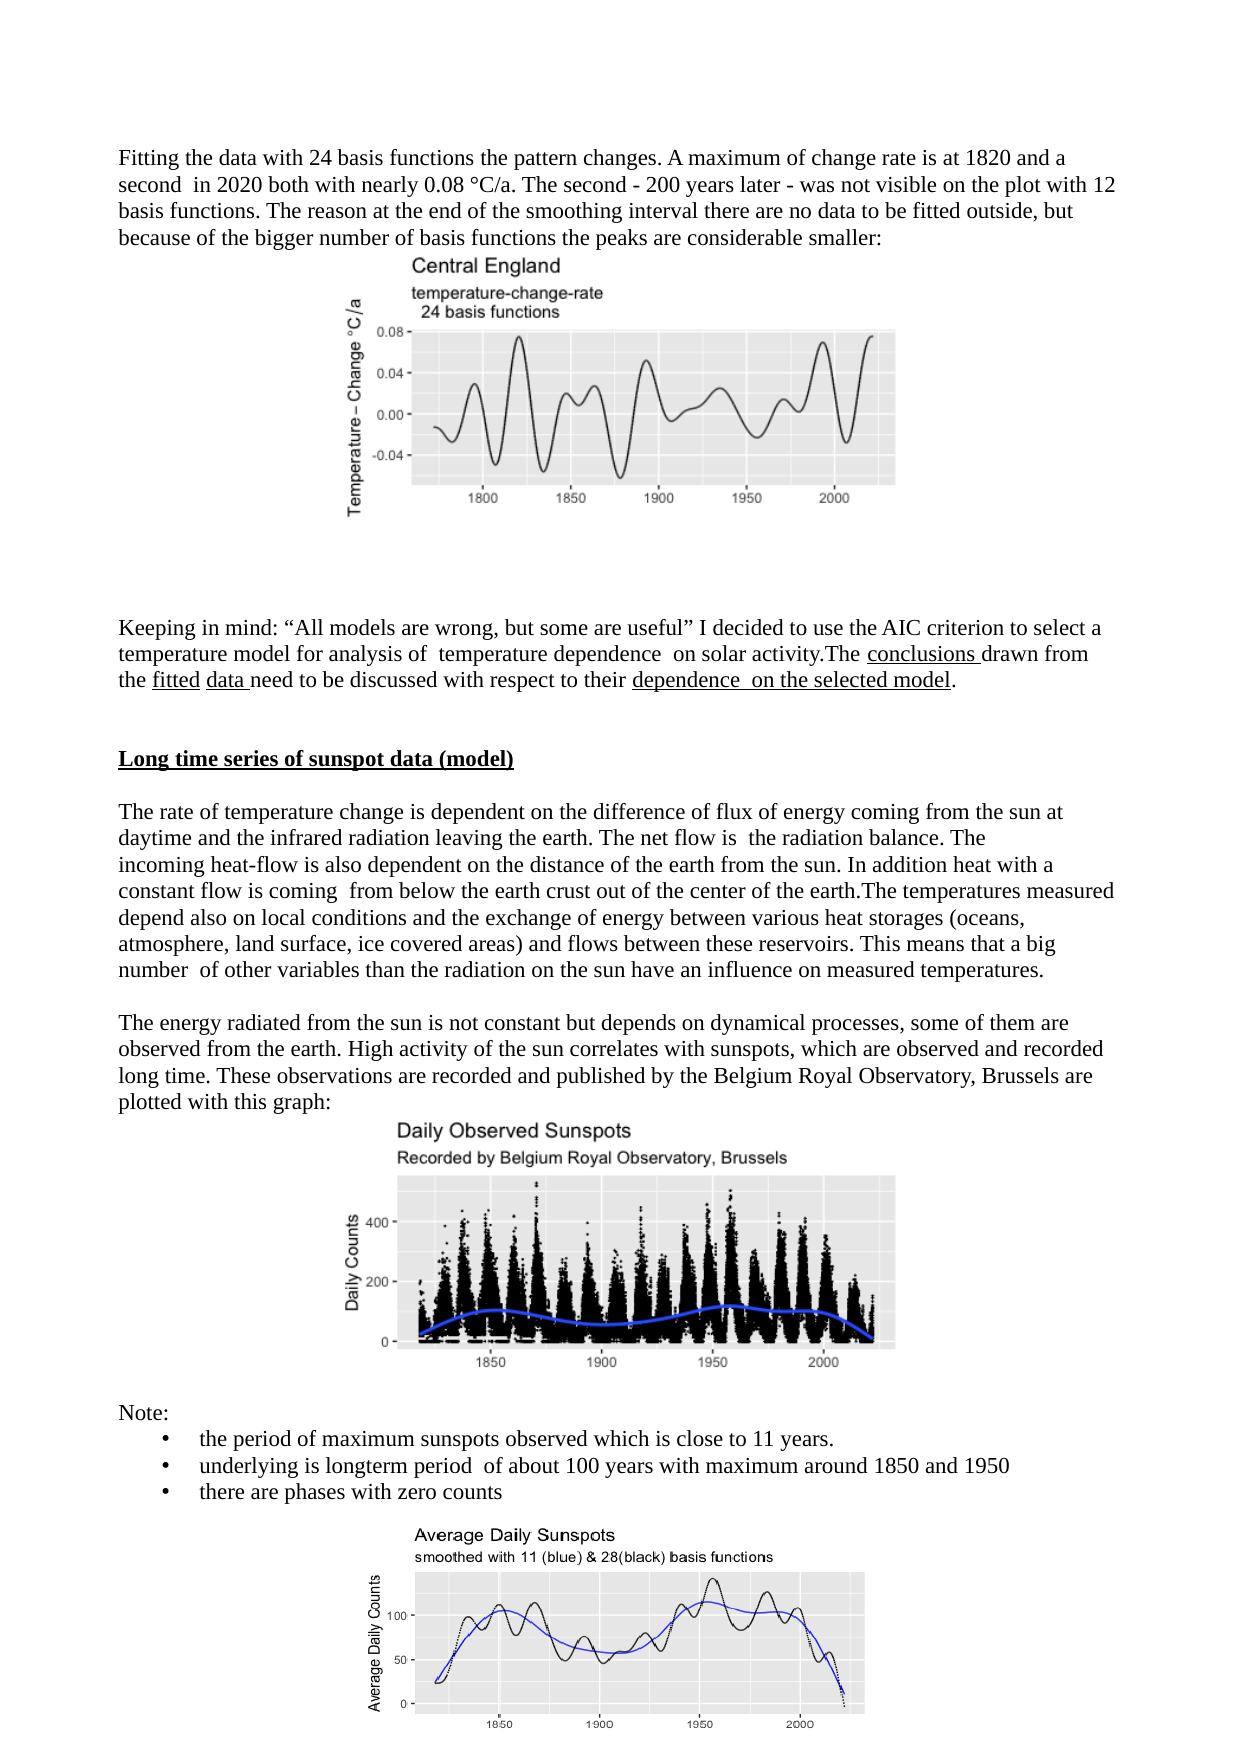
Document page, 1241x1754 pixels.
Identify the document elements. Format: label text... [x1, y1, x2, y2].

text Long time series of sunspot data (model) [118, 745, 1122, 772]
text The rate of temperature change is dependent on the difference of flux of energy coming from the sun at daytime and the infrared radiation leaving the earth. The net flow is the radiation balance. The [118, 798, 1122, 851]
picture [337, 1114, 903, 1399]
text Note: [118, 1114, 1122, 1425]
list the period of maximum sunspots observed which is close to 11 years. [162, 1425, 1122, 1452]
list there are phases with zero counts [162, 1478, 1122, 1504]
text Fitting the data with 24 basis functions the pattern changes. A maximum of change rate is at 1820 and a second in 2020 both with nearly 0.08 °C/a. The second - 200 years later - was not visible on the plot with 12 basis functions. The reason at the end of the smoothing interval there are no data to be fitted outside, but because of the bigger number of basis functions the peaks are considerable smaller: [118, 144, 1122, 250]
text incoming heat-flow is also dependent on the distance of the earth from the sun. In addition heat with a constant flow is coming from below the earth crust out of the center of the earth.The temperatures measured depend also on local conditions and the exchange of energy between various heat storages (oceans, atmosphere, land surface, ice covered areas) and flows between these reservoirs. This means that a big number of other variables than the radiation on the sun have an influence on measured temperatures. [118, 851, 1122, 983]
text The energy radiated from the sun is not constant but depends on dynamical processes, some of them are observed from the earth. High activity of the sun correlates with sunspots, which are observed and recorded long time. These observations are recorded and published by the Belgium Royal Observatory, Brussels are plotted with this graph: [118, 1009, 1122, 1114]
picture [361, 1522, 873, 1754]
list underlying is longterm period of about 100 years with maximum around 1850 and 1950 [162, 1452, 1122, 1478]
text Keeping in mind: “All models are wrong, but some are useful” I decided to use the AIC criterion to select a temperature model for analysis of temperature dependence on solar activity.The conclusions drawn from the fitted data need to be discussed with respect to their dependence on the selected model. [118, 614, 1122, 693]
picture [337, 250, 903, 535]
